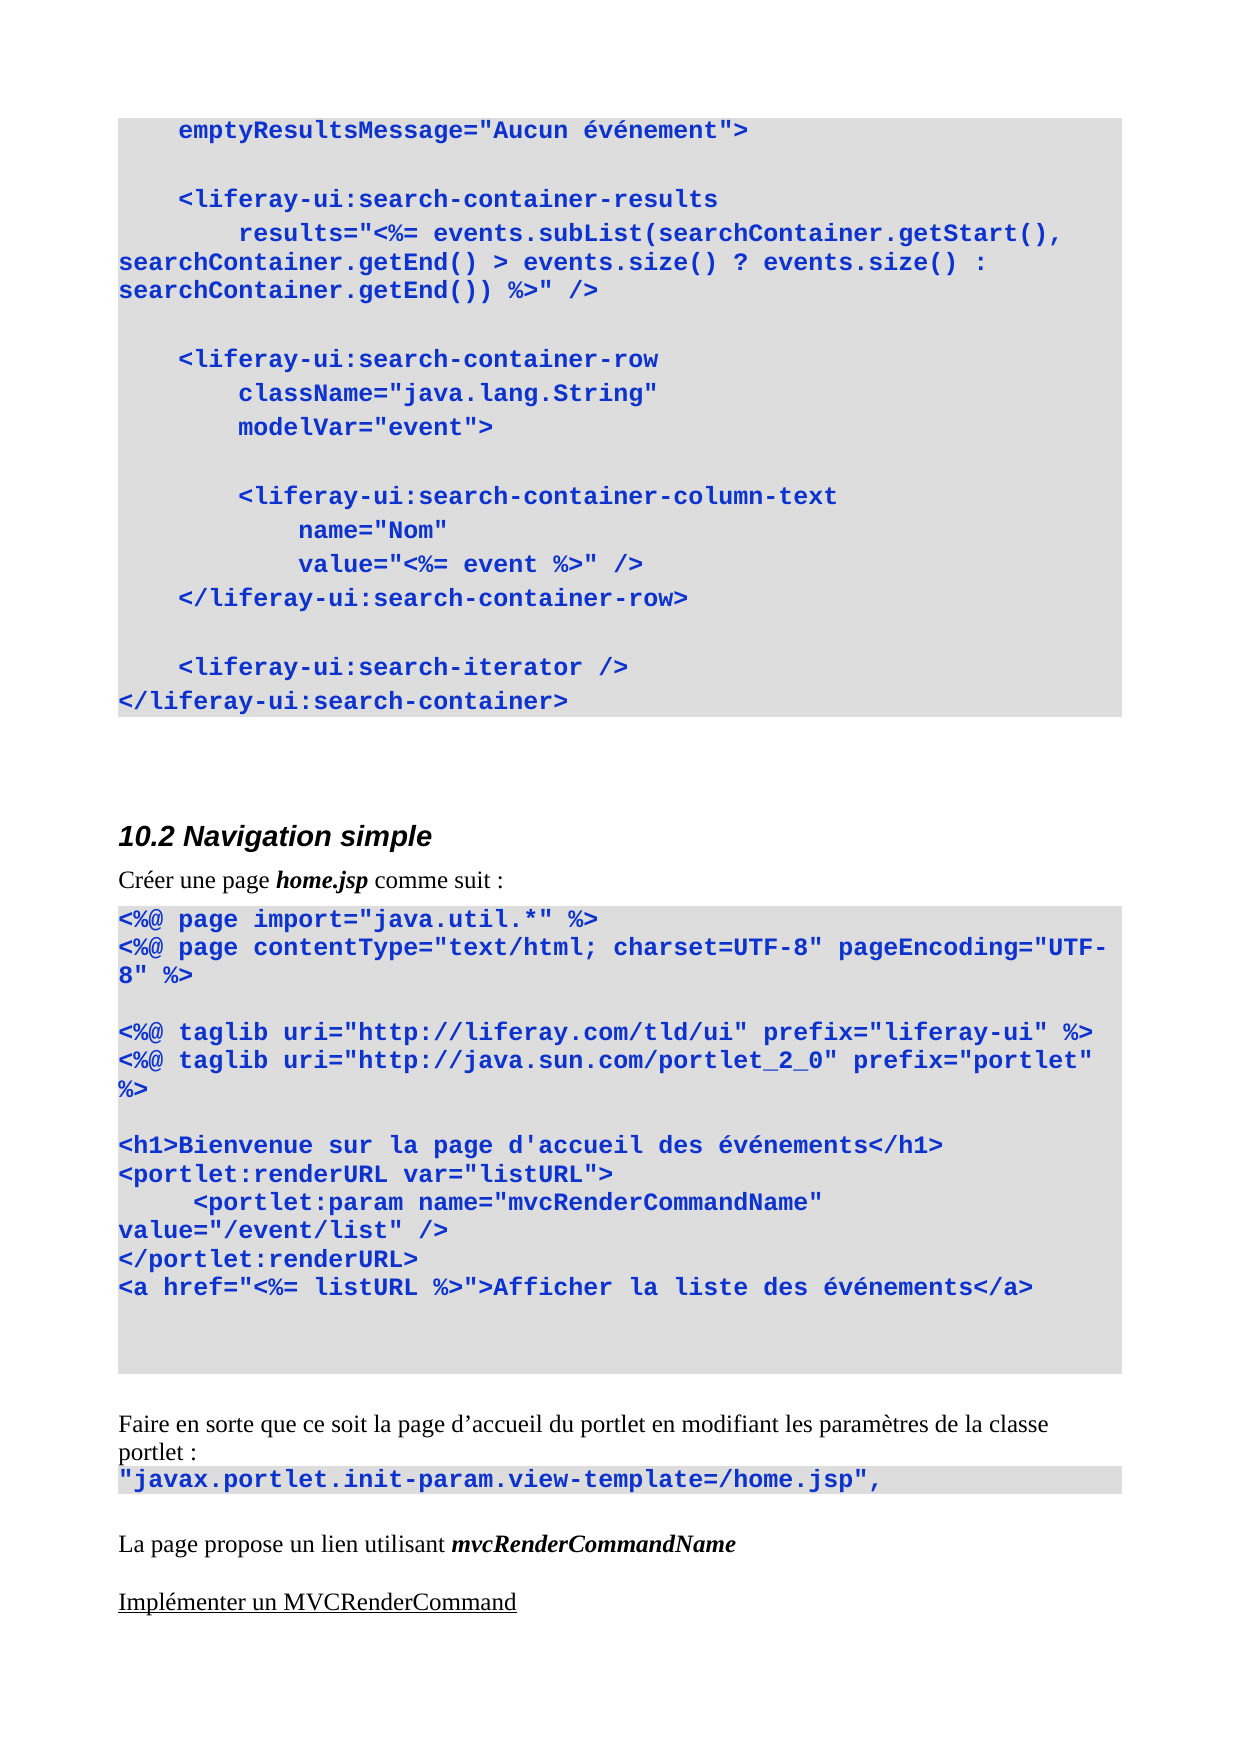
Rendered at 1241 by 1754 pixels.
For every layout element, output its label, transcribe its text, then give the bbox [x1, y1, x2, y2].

text className="java.lang.String" [658, 380, 1122, 409]
text <liferay-ui:search-container-results [718, 187, 1122, 215]
text Implémenter un MVCRenderCommand [118, 1587, 1122, 1616]
text modelVar="event"> [493, 415, 1122, 443]
text value="<%= event %>" /> [643, 552, 1122, 580]
text name="Nom" [118, 517, 1122, 546]
text "javax.portlet.init-param.view-template=/home.jsp", [883, 1466, 1122, 1494]
text results="<%= events.subList(searchContainer.getStart(), searchContainer.getEnd() > events.size() ? events.size() : searchContainer.getEnd()) %>" /> [598, 221, 1122, 306]
text <%@ page import="java.util.*" %> <%@ page contentType="text/html; charset=UTF-8" pageEncoding="UTF-8" %> <%@ taglib uri="http://liferay.com/tld/ui" prefix="liferay-ui" %> <%@ taglib uri="http://java.sun.com/portlet_2_0" prefix="portlet" %> <h1>Bienvenue sur la page d'accueil des événements</h1> <portlet:renderURL var="listURL"> <portlet:param name="mvcRenderCommandName" value="/event/list" /> </portlet:renderURL> <a href="<%= listURL %>">Afficher la liste des événements</a> [118, 906, 1122, 1374]
text emptyResultsMessage="Aucun événement"> [748, 118, 1122, 146]
text <liferay-ui:search-container-row [658, 346, 1122, 374]
text Faire en sorte que ce soit la page d’accueil du portlet en modifiant les paramètres de la classe portlet : [118, 1409, 1122, 1466]
text La page propose un lien utilisant mvcRenderCommandName [118, 1529, 1122, 1558]
text <liferay-ui:search-iterator /> [118, 654, 1122, 683]
text <liferay-ui:search-container-column-text [838, 483, 1122, 512]
text </liferay-ui:search-container> [568, 689, 1122, 717]
text </liferay-ui:search-container-row> [688, 586, 1122, 614]
text Créer une page home.jsp comme suit : [118, 865, 1122, 894]
subtitle 10.2 Navigation simple [118, 819, 1122, 853]
